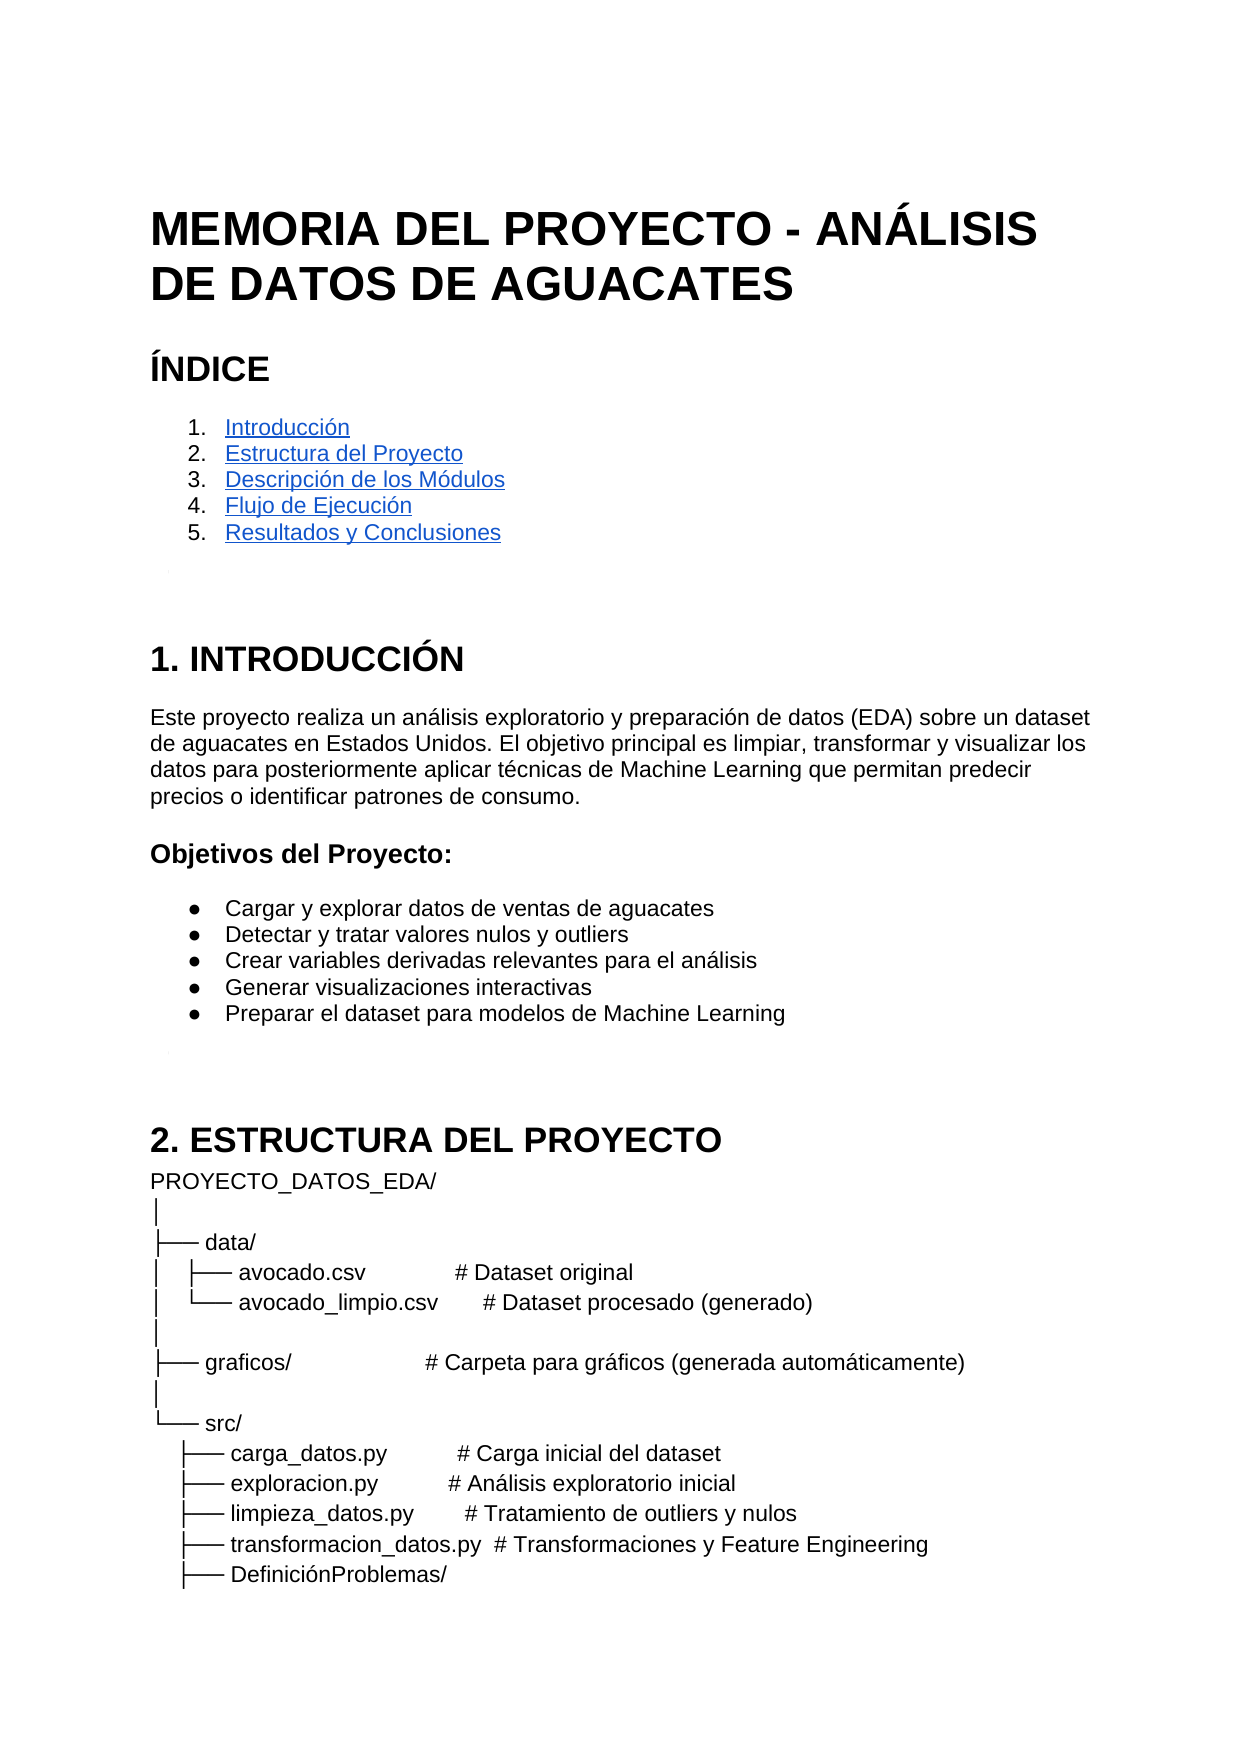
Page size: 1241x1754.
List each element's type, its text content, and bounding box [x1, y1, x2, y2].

text │ [157, 1319, 1090, 1345]
text │ [150, 1379, 1090, 1406]
text └── src/ [150, 1410, 1090, 1436]
text PROYECTO_DATOS_EDA/ [150, 1168, 1090, 1194]
text ├── transformacion_datos.py # Transformaciones y Feature Engineering [184, 1531, 1090, 1557]
text ├── data/ [150, 1228, 1090, 1255]
text Este proyecto realiza un análisis exploratorio y preparación de datos (EDA) sobre un dataset de aguacates en Estados Unidos. El objetivo principal es limpiar, transformar y visualizar los datos para posteriormente aplicar técnicas de Machine Learning que permitan predecir precios o identificar patrones de consumo. [150, 704, 1090, 809]
list Crear variables derivadas relevantes para el análisis [187, 947, 1090, 973]
subtitle ÍNDICE [150, 348, 1090, 388]
subtitle 1. INTRODUCCIÓN [150, 638, 1090, 679]
subtitle 2. ESTRUCTURA DEL PROYECTO [150, 1119, 1090, 1160]
list Descripción de los Módulos [187, 466, 1090, 492]
text │ [150, 1198, 155, 1224]
text │ [150, 1319, 155, 1345]
list Estructura del Proyecto [187, 440, 1090, 466]
text ├── DefiniciónProblemas/ [150, 1561, 182, 1587]
text ├── graficos/ # Carpeta para gráficos (generada automáticamente) [159, 1349, 1090, 1376]
list Resultados y Conclusiones [187, 519, 1090, 545]
list Cargar y explorar datos de ventas de aguacates [187, 894, 1090, 921]
text │ ├── avocado.csv # Dataset original [192, 1259, 1090, 1285]
text ├── limpieza_datos.py # Tratamiento de outliers y nulos [184, 1500, 1090, 1527]
list Introducción [187, 413, 1090, 440]
text ├── carga_datos.py # Carga inicial del dataset [184, 1440, 1090, 1466]
list Flujo de Ejecución [187, 492, 1090, 519]
list Generar visualizaciones interactivas [187, 973, 1090, 1000]
subtitle Objetivos del Proyecto: [150, 838, 1090, 869]
text ├── exploracion.py # Análisis exploratorio inicial [184, 1470, 1090, 1496]
text │ ├── avocado.csv # Dataset original [157, 1259, 190, 1285]
text │ └── avocado_limpio.csv # Dataset procesado (generado) [157, 1289, 1090, 1315]
text ├── DefiniciónProblemas/ [184, 1561, 1090, 1587]
subtitle MEMORIA DEL PROYECTO - ANÁLISIS DE DATOS DE AGUACATES [150, 200, 1090, 310]
list Preparar el dataset para modelos de Machine Learning [187, 1000, 1090, 1026]
text │ [157, 1198, 1090, 1224]
list Detectar y tratar valores nulos y outliers [187, 921, 1090, 947]
